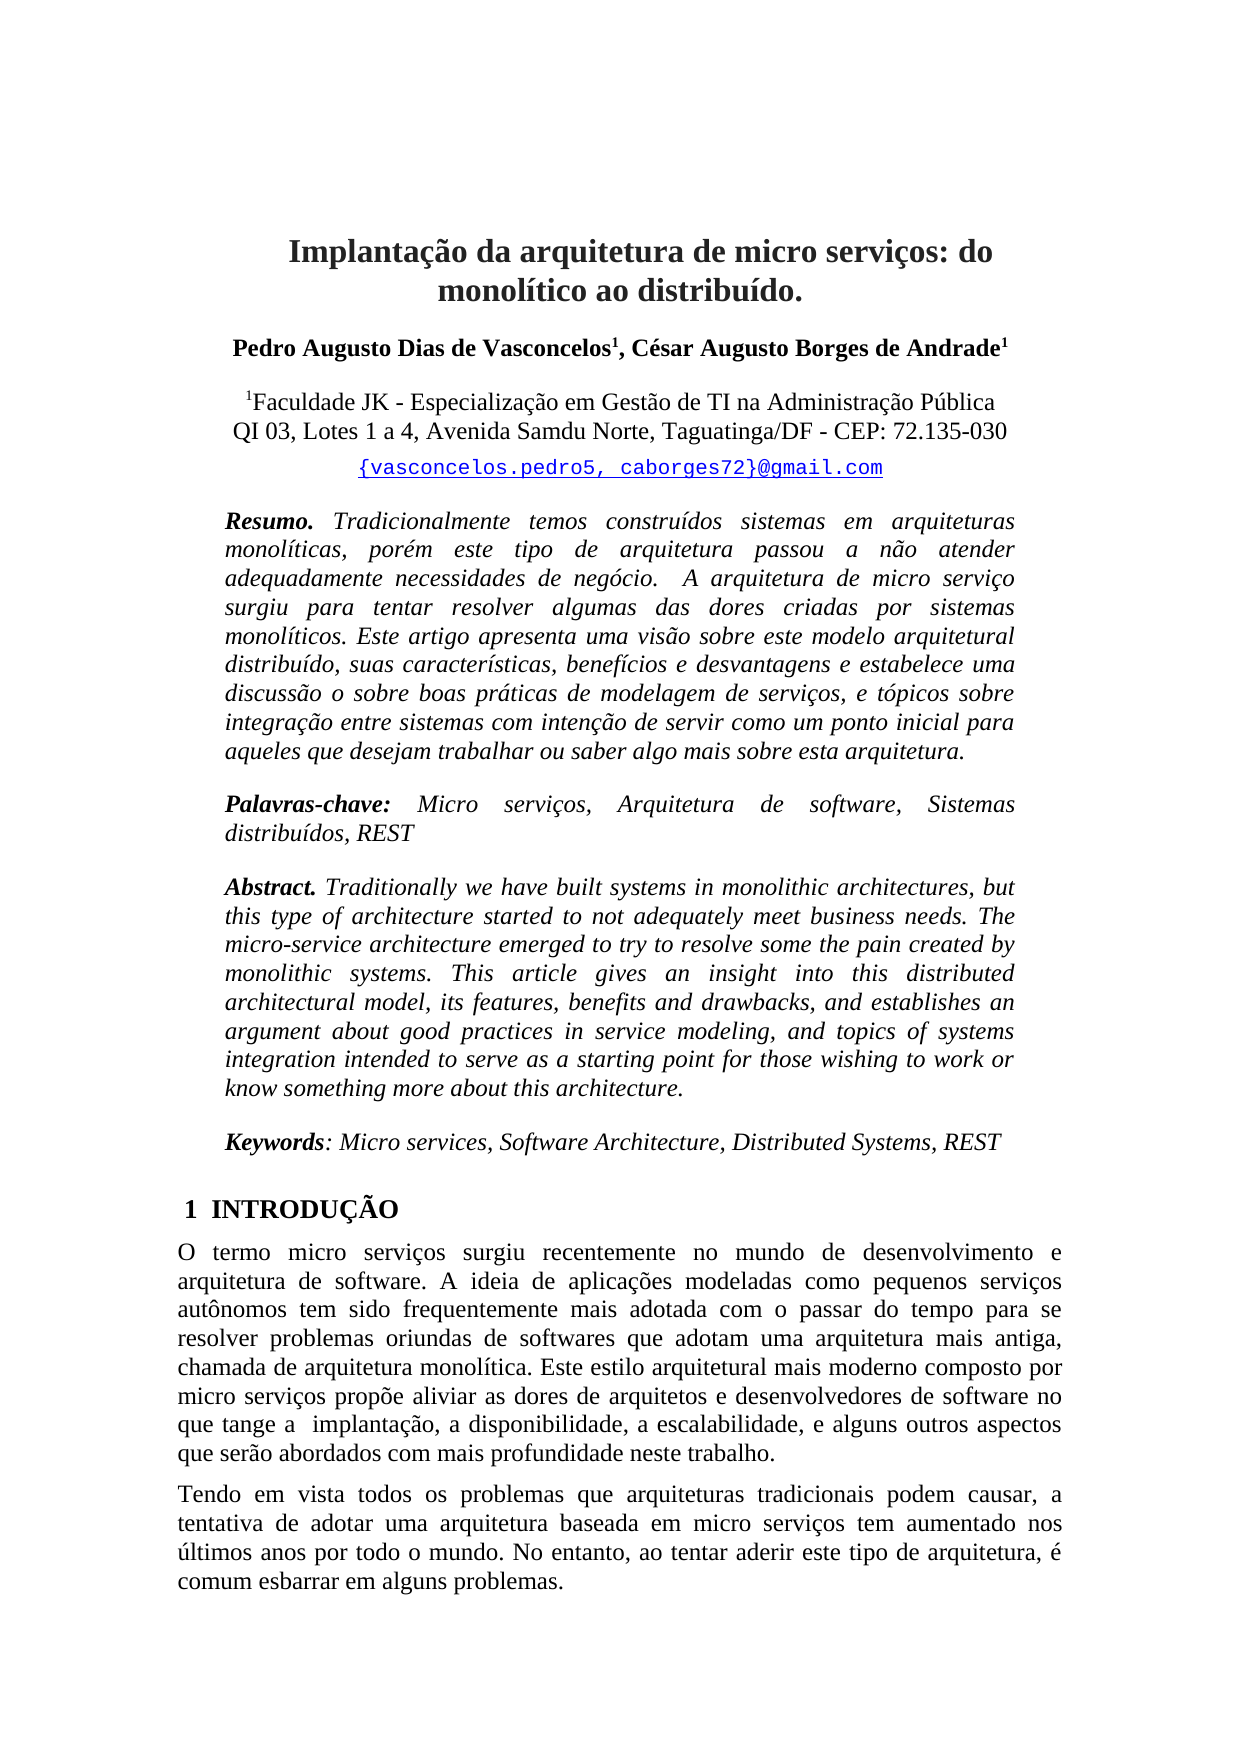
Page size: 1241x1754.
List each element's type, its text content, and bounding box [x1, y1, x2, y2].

text Palavras-chave: Micro serviços, Arquitetura de software, Sistemas distribuídos, REST [224, 789, 1016, 847]
text Tendo em vista todos os problemas que arquiteturas tradicionais podem causar, a tentativa de adotar uma arquitetura baseada em micro serviços tem aumentado nos últimos anos por todo o mundo. No entanto, ao tentar aderir este tipo de arquitetura, é comum esbarrar em alguns problemas. [177, 1479, 1063, 1594]
text Pedro Augusto Dias de Vasconcelos1, César Augusto Borges de Andrade1 [177, 333, 1063, 362]
text 1Faculdade JK - Especialização em Gestão de TI na Administração Pública QI 03, Lotes 1 a 4, Avenida Samdu Norte, Taguatinga/DF - CEP: 72.135-030 [177, 387, 1063, 445]
text {vasconcelos.pedro5, caborges72}@gmail.com [177, 457, 1063, 481]
text Resumo. Tradicionalmente temos construídos sistemas em arquiteturas monolíticas, porém este tipo de arquitetura passou a não atender adequadamente necessidades de negócio. A arquitetura de micro serviço surgiu para tentar resolver algumas das dores criadas por sistemas monolíticos. Este artigo apresenta uma visão sobre este modelo arquitetural distribuído, suas características, benefícios e desvantagens e estabelece uma discussão o sobre boas práticas de modelagem de serviços, e tópicos sobre integração entre sistemas com intenção de servir como um ponto inicial para aqueles que desejam trabalhar ou saber algo mais sobre esta arquitetura. [224, 506, 1016, 764]
text O termo micro serviços surgiu recentemente no mundo de desenvolvimento e arquitetura de software. A ideia de aplicações modeladas como pequenos serviços autônomos tem sido frequentemente mais adotada com o passar do tempo para se resolver problemas oriundas de softwares que adotam uma arquitetura mais antiga, chamada de arquitetura monolítica. Este estilo arquitetural mais moderno composto por micro serviços propõe aliviar as dores de arquitetos e desenvolvedores de software no que tange a implantação, a disponibilidade, a escalabilidade, e alguns outros aspectos que serão abordados com mais profundidade neste trabalho. [177, 1237, 1063, 1467]
text Keywords: Micro services, Software Architecture, Distributed Systems, REST [224, 1127, 1016, 1156]
text Implantação da arquitetura de micro serviços: do monolítico ao distribuído. [177, 232, 1063, 308]
text Abstract. Traditionally we have built systems in monolithic architectures, but this type of architecture started to not adequately meet business needs. The micro-service architecture emerged to try to resolve some the pain created by monolithic systems. This article gives an insight into this distributed architectural model, its features, benefits and drawbacks, and establishes an argument about good practices in service modeling, and topics of systems integration intended to serve as a starting point for those wishing to work or know something more about this architecture. [224, 872, 1016, 1102]
subtitle INTRODUÇÃO [177, 1193, 1063, 1224]
